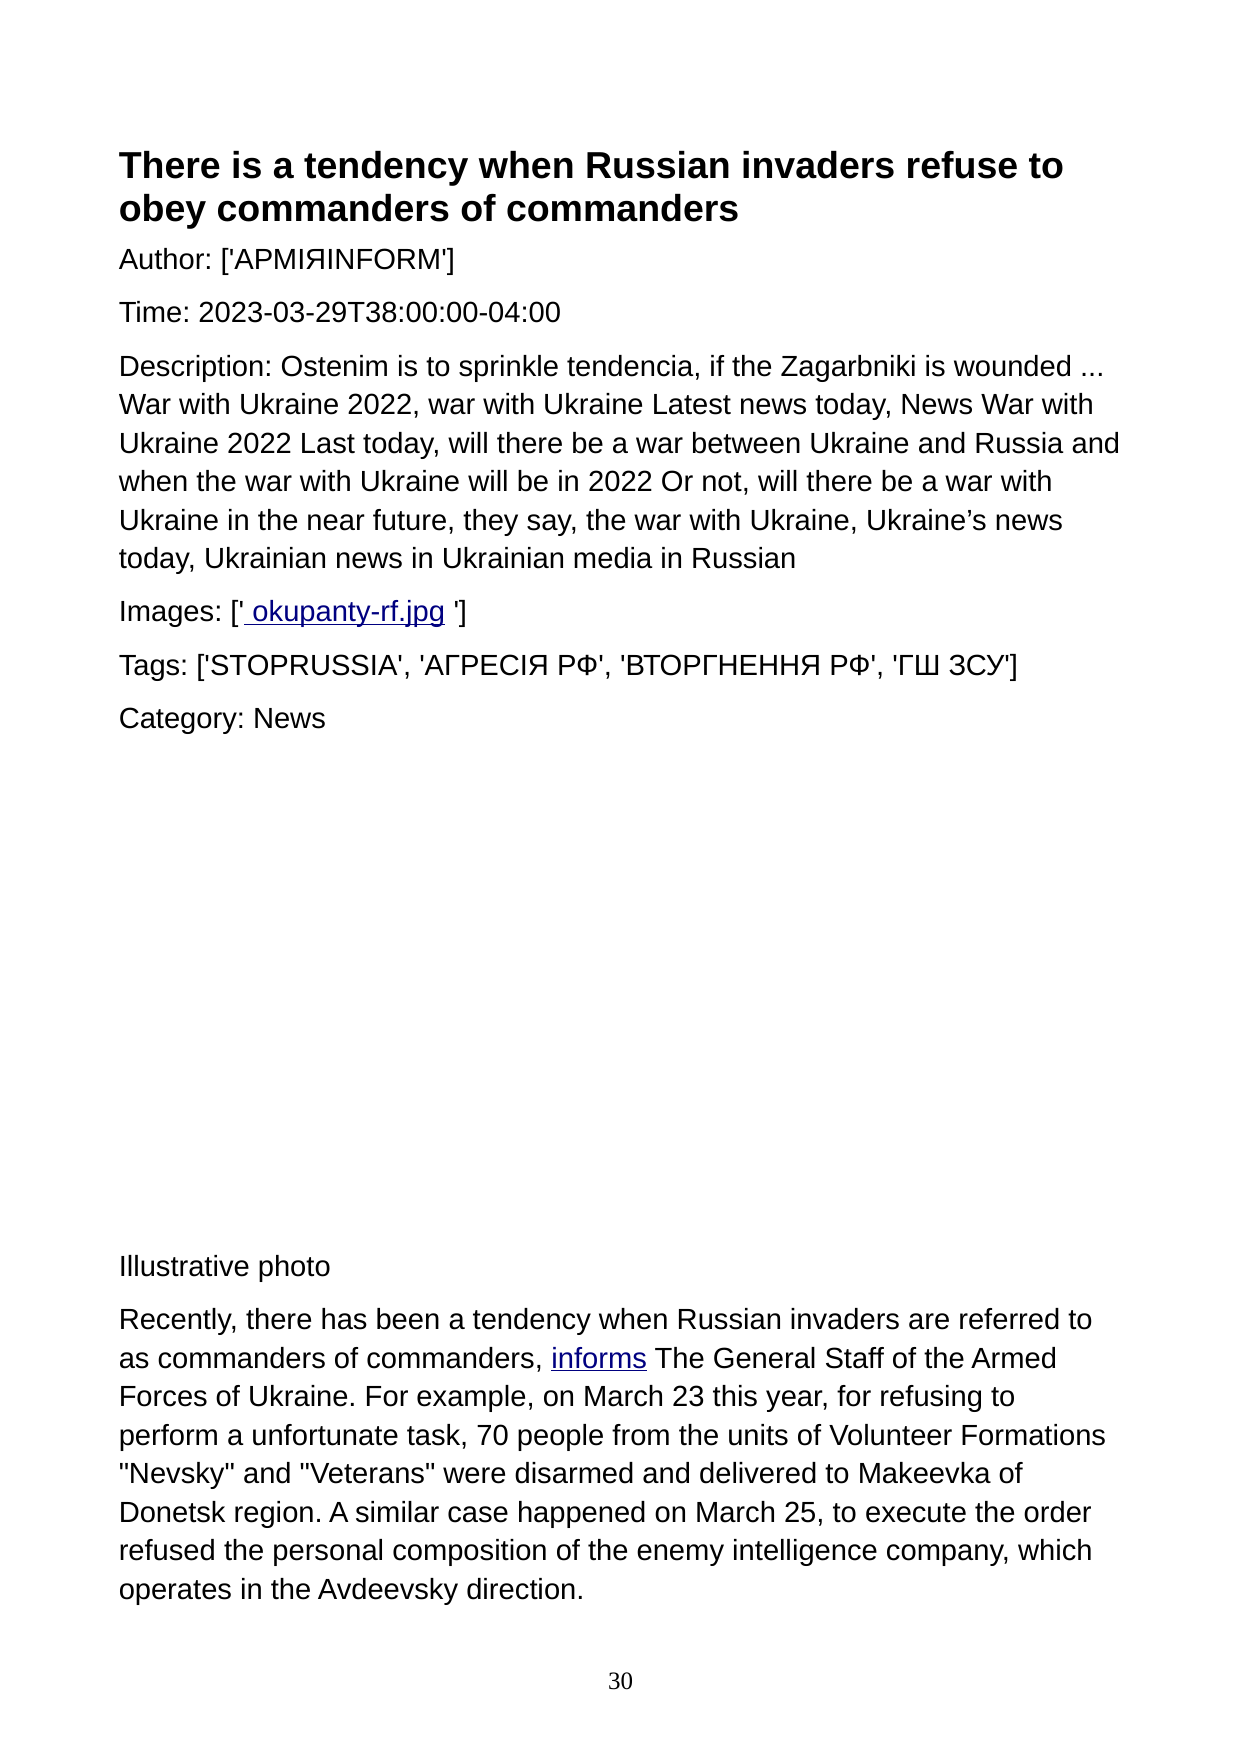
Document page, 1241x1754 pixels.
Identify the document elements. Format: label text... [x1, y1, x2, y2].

text Tags: ['STOPRUSSIA', 'АГРЕСІЯ РФ', 'ВТОРГНЕННЯ РФ', 'ГШ ЗСУ'] [118, 647, 1122, 681]
text Time: 2023-03-29T38:00:00-04:00 [118, 295, 1122, 329]
text Category: News [118, 701, 1122, 734]
text Author: ['АРМІЯINFORM'] [118, 242, 1122, 276]
text Description: Ostenim is to sprinkle tendencia, if the Zagarbniki is wounded ... War with Ukraine 2022, war with Ukraine Latest news today, News War with Ukraine 2022 Last today, will there be a war between Ukraine and Russia and when the war with Ukraine will be in 2022 Or not, will there be a war with Ukraine in the near future, they say, the war with Ukraine, Ukraine’s news today, Ukrainian news in Ukrainian media in Russian [118, 348, 1122, 575]
text Recently, there has been a tendency when Russian invaders are referred to as commanders of commanders, informs The General Staff of the Armed Forces of Ukraine. For example, on March 23 this year, for refusing to perform a unfortunate task, 70 people from the units of Volunteer Formations "Nevsky" and "Veterans" were disarmed and delivered to Makeevka of Donetsk region. A similar case happened on March 25, to execute the order refused the personal composition of the enemy intelligence company, which operates in the Avdeevsky direction. [118, 1302, 1122, 1605]
text Images: [' okupanty-rf.jpg '] [118, 594, 1122, 628]
subtitle There is a tendency when Russian invaders refuse to obey commanders of commanders [118, 143, 1122, 230]
text Illustrative photo [118, 754, 1122, 1282]
